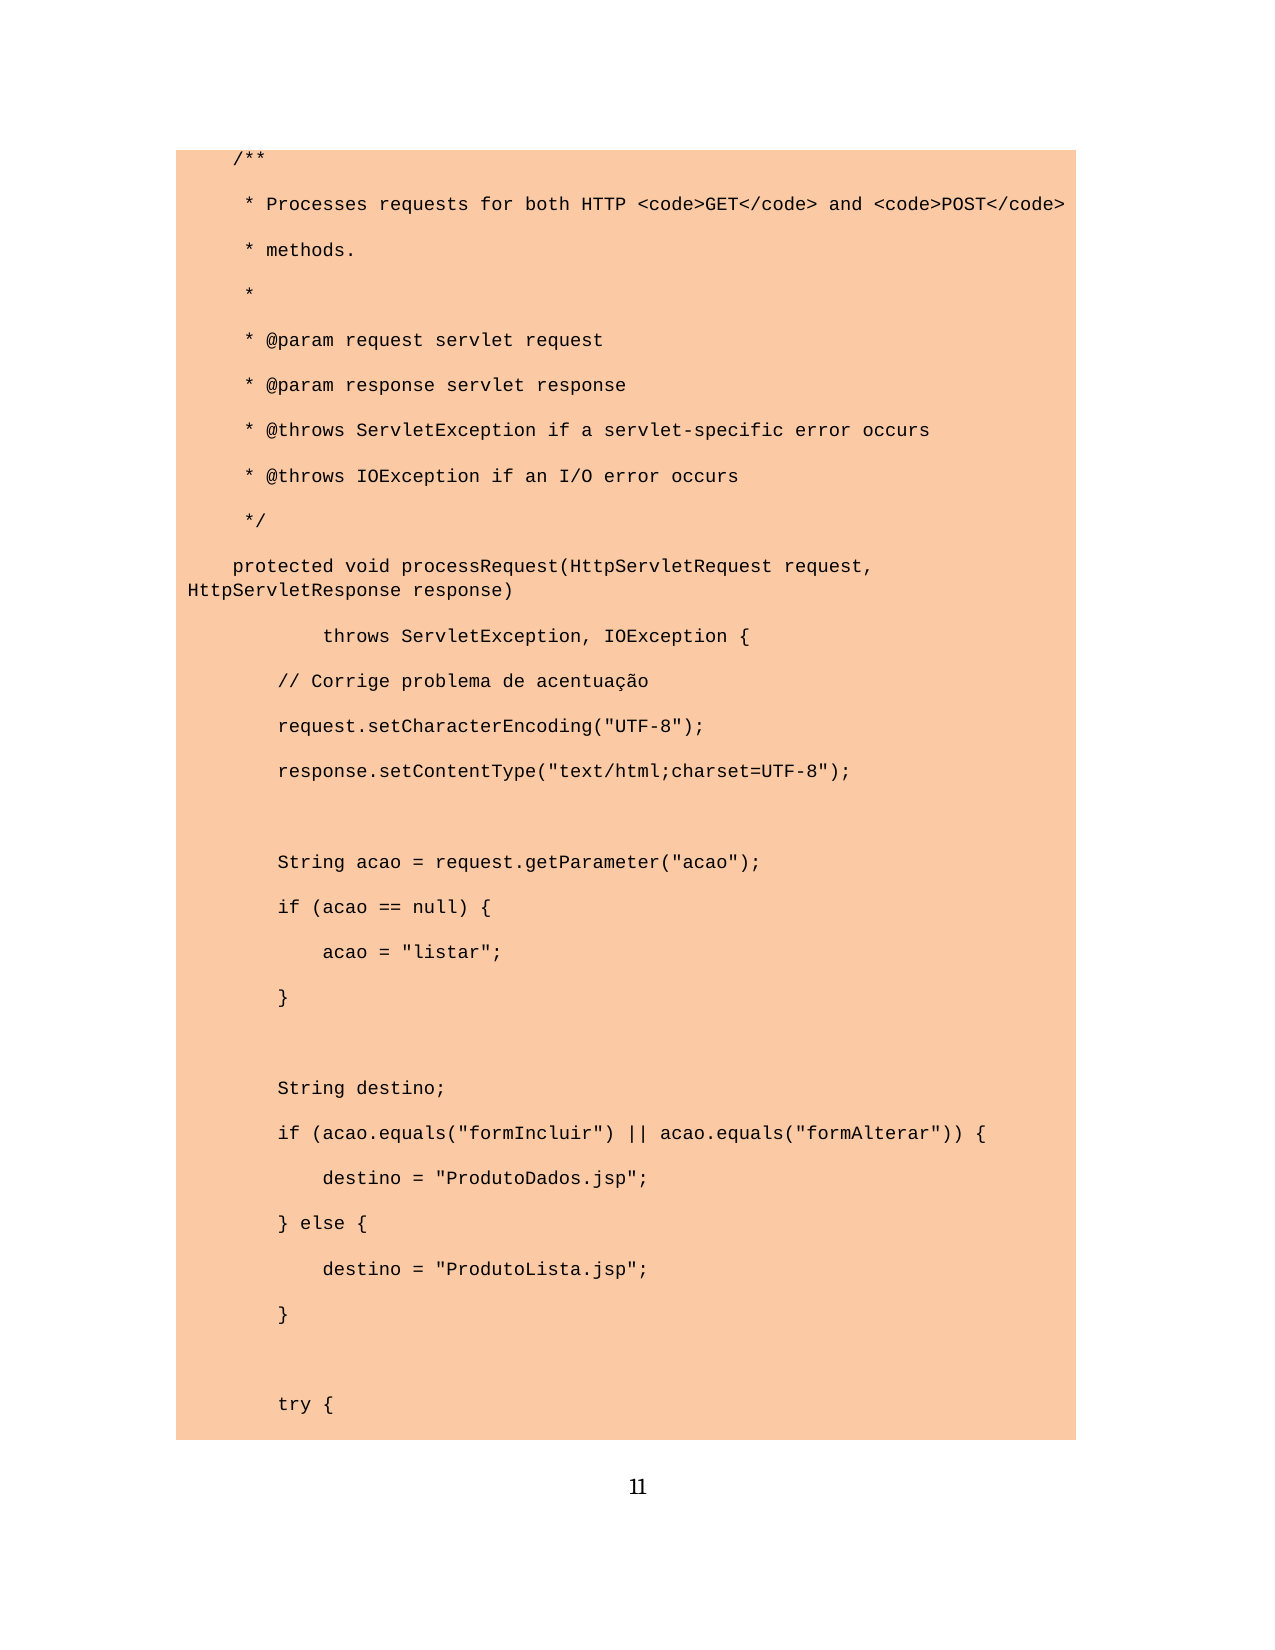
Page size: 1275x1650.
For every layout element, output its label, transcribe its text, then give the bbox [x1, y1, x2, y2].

table_header /** * Processes requests for both HTTP <code>GET</code> and <code>POST</code> * methods. * * @param request servlet request * @param response servlet response * @throws ServletException if a servlet-specific error occurs * @throws IOException if an I/O error occurs */ protected void processRequest(HttpServletRequest request, HttpServletResponse response) throws ServletException, IOException { // Corrige problema de acentuação request.setCharacterEncoding("UTF-8"); response.setContentType("text/html;charset=UTF-8"); String acao = request.getParameter("acao"); if (acao == null) { acao = "listar"; } String destino; if (acao.equals("formIncluir") || acao.equals("formAlterar")) { destino = "ProdutoDados.jsp"; } else { destino = "ProdutoLista.jsp"; } try { [176, 150, 1076, 1440]
